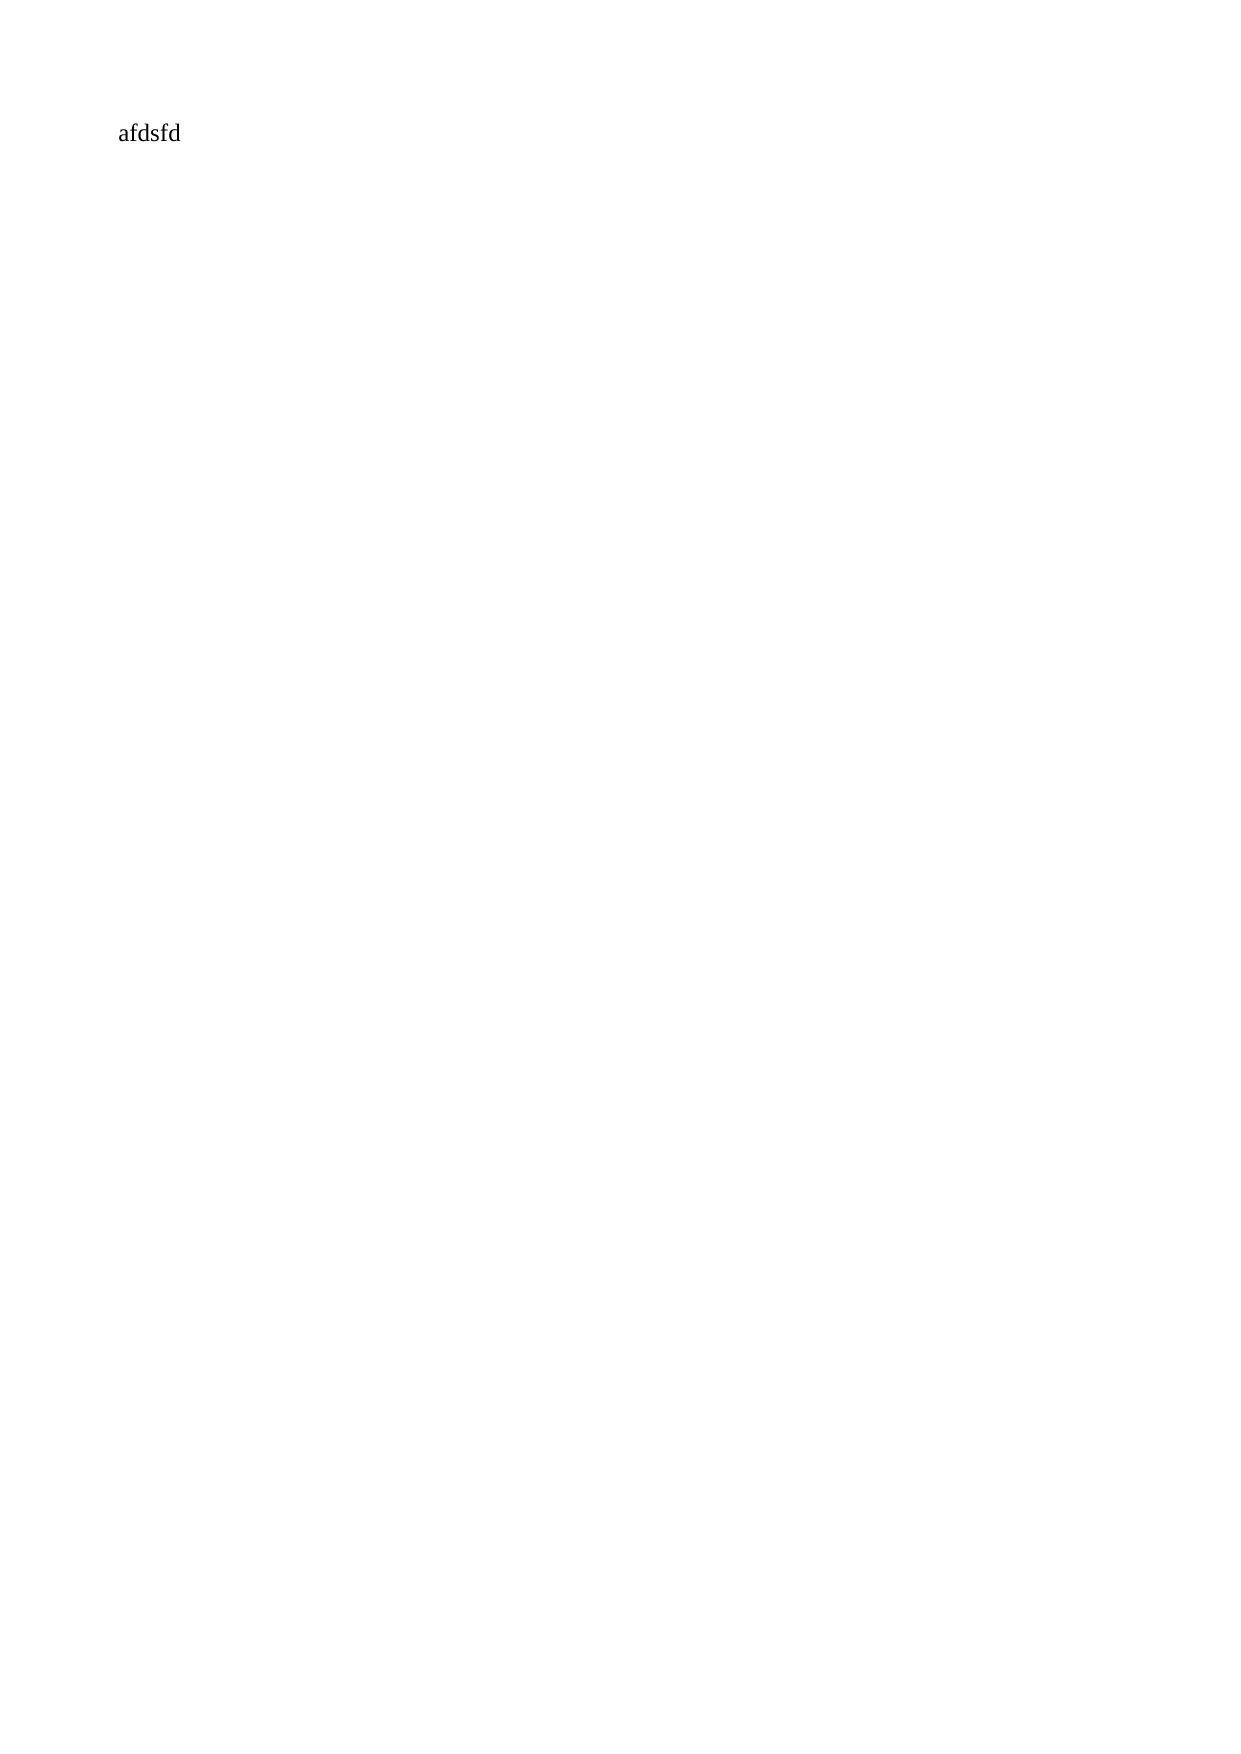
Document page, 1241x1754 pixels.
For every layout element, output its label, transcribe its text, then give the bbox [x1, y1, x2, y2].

text afdsfd [118, 118, 1122, 147]
